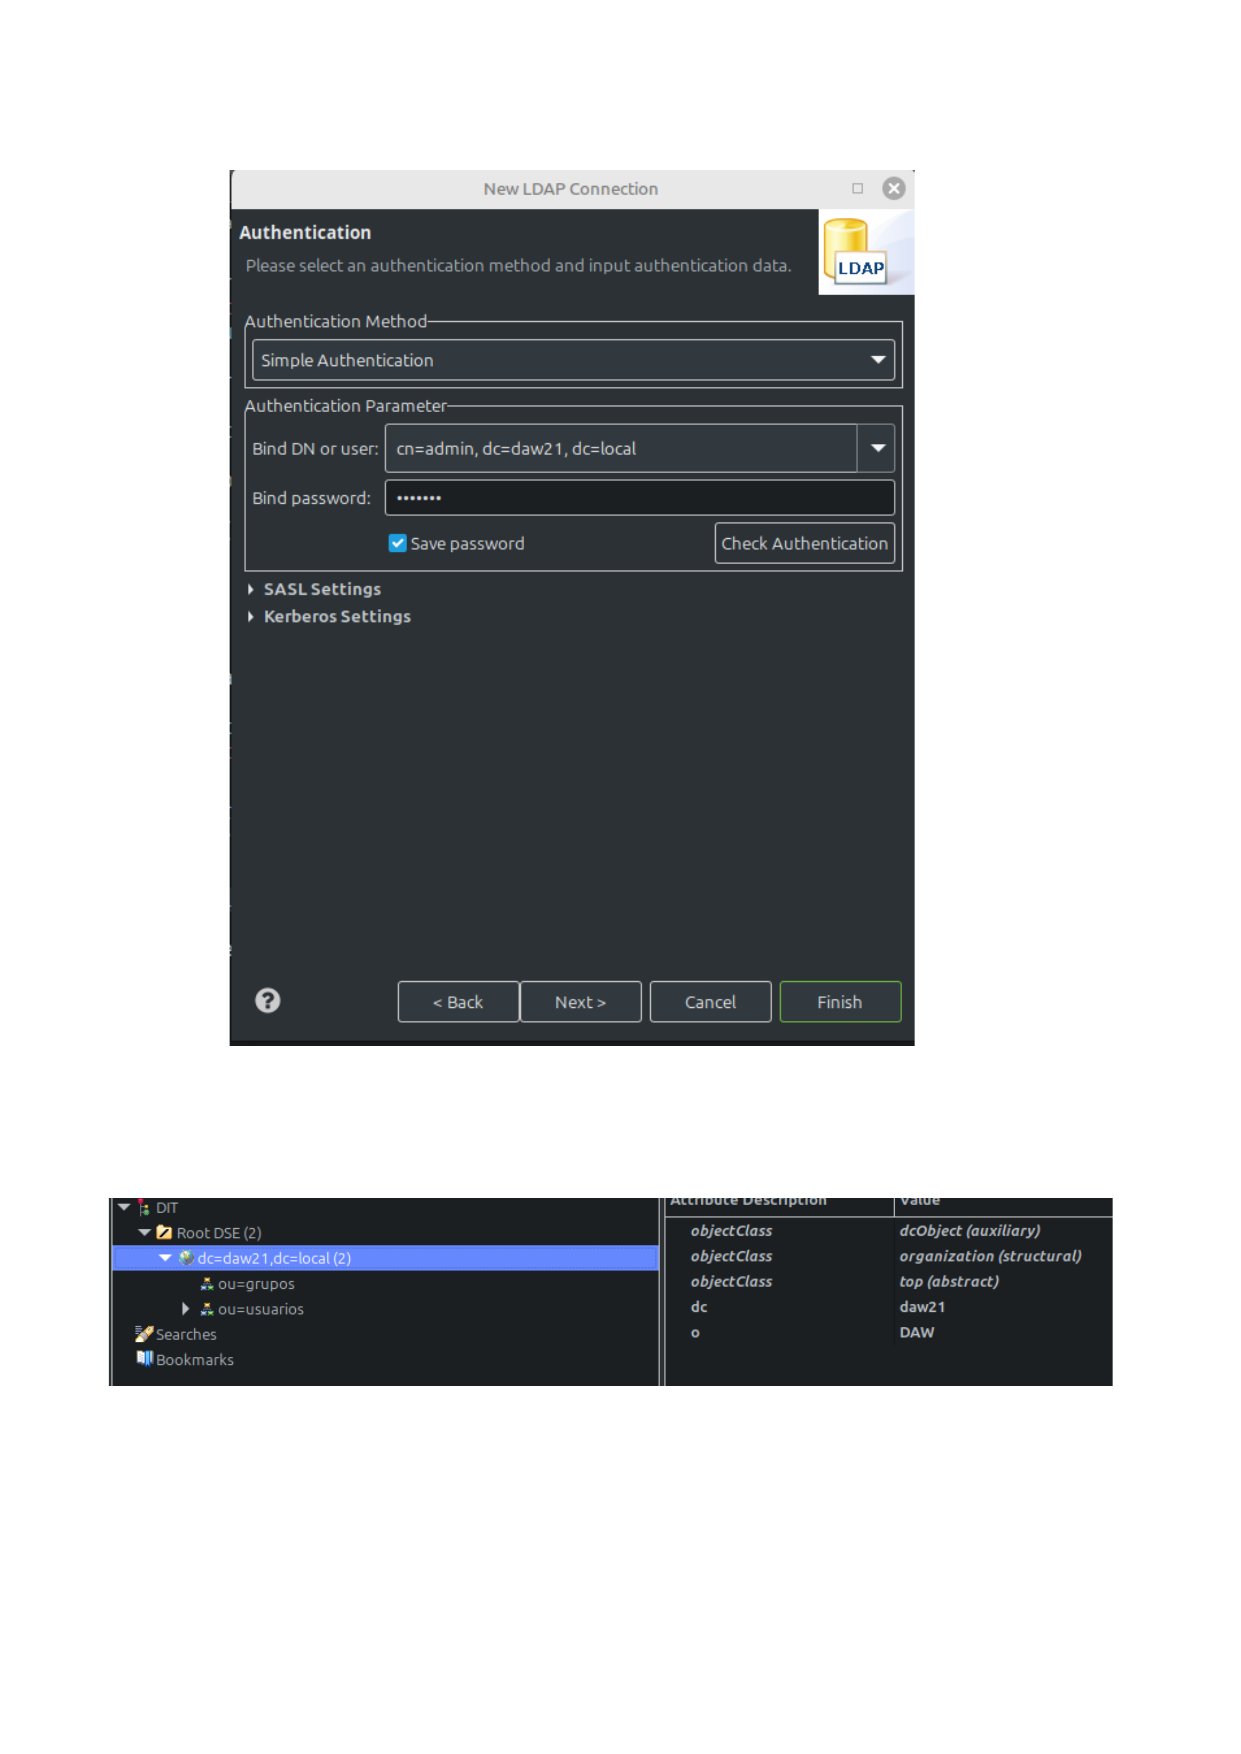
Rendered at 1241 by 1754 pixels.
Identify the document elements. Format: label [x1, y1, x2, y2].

picture [108, 1198, 1113, 1386]
picture [229, 170, 915, 1046]
